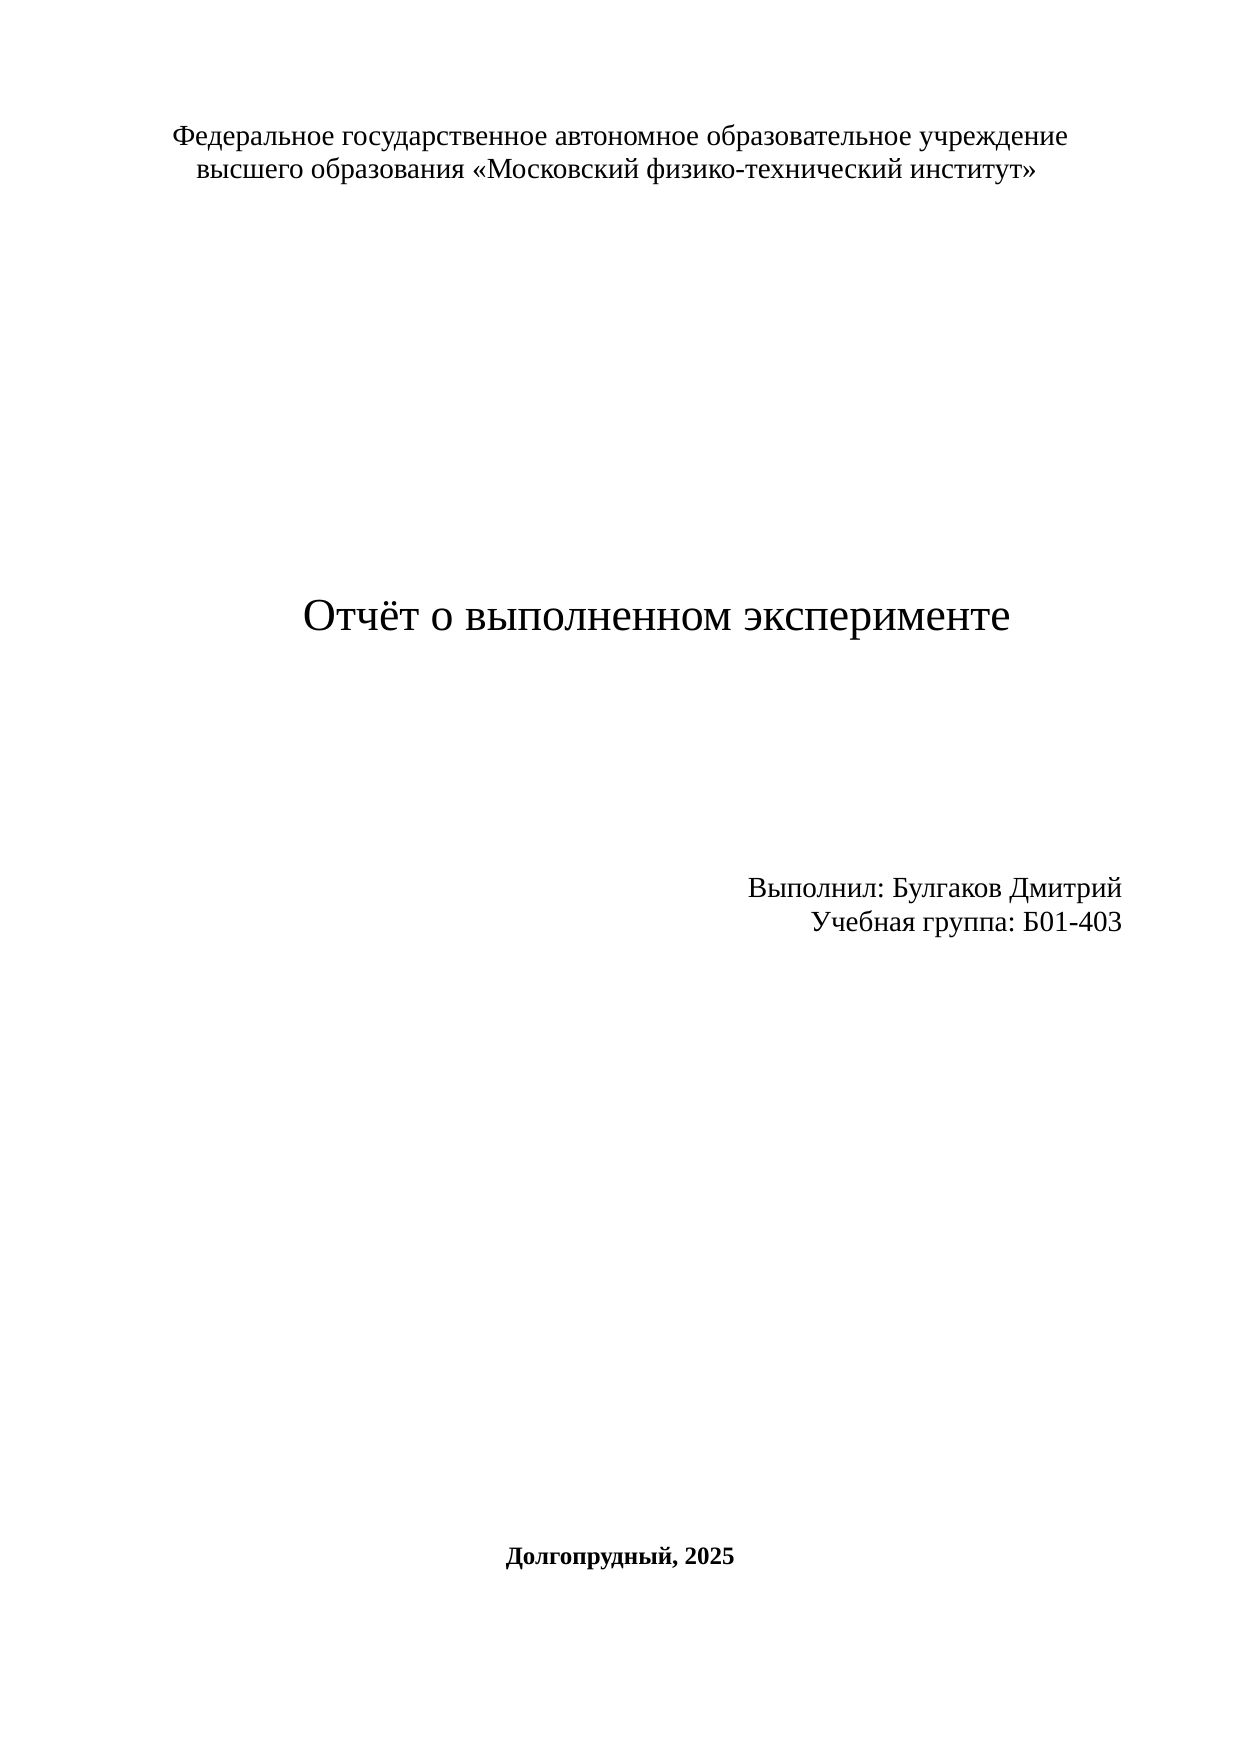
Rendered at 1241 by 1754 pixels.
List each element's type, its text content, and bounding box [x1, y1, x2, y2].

text Отчёт о выполненном эксперименте [118, 588, 1122, 640]
text Федеральное государственное автономное образовательное учреждение высшего образования «Московский физико-технический институт» [118, 118, 1122, 185]
text Учебная группа: Б01-403 [118, 904, 1122, 937]
text Долгопрудный, 2025 [118, 1541, 1122, 1570]
text Выполнил: Булгаков Дмитрий [118, 870, 1122, 904]
